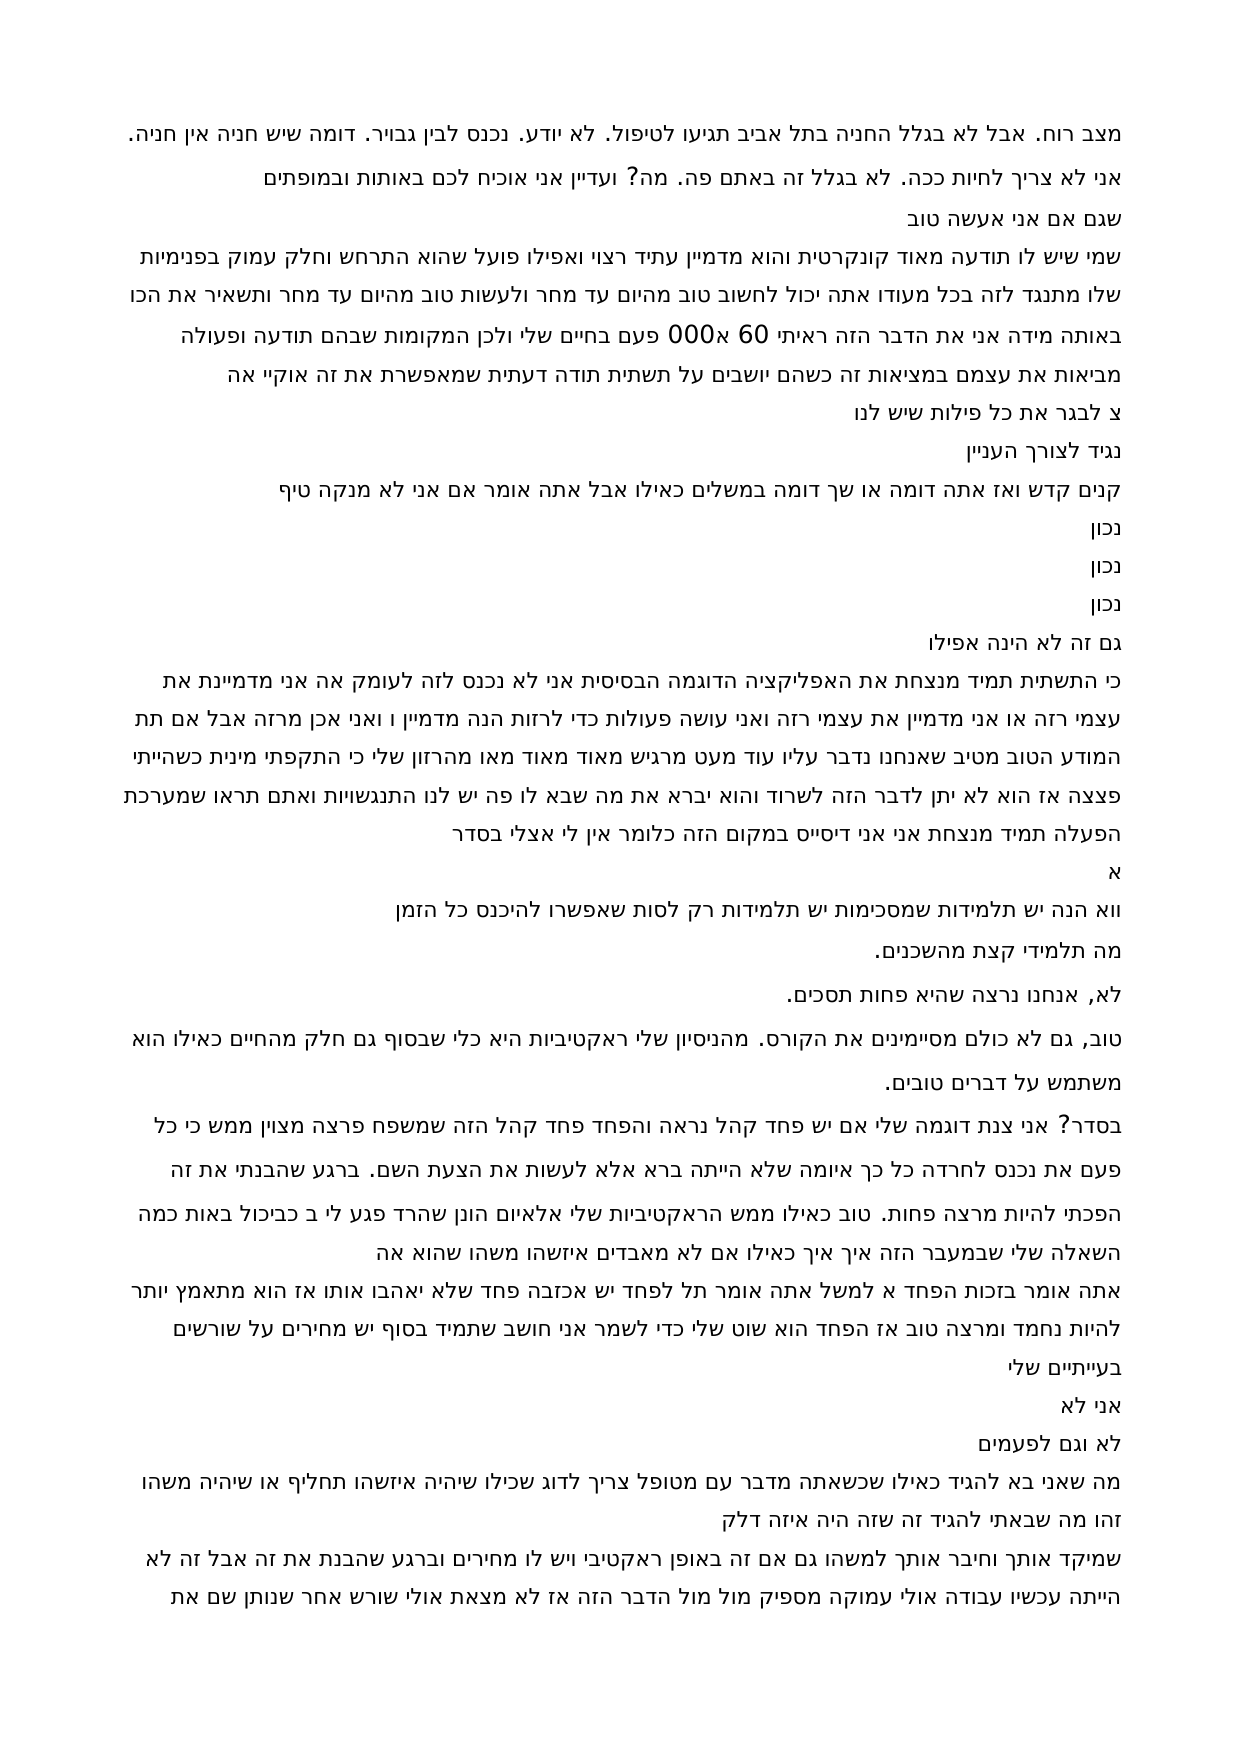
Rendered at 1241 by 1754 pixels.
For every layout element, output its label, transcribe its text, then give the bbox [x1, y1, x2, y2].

text זהו מה שבאתי להגיד זה שזה היה איזה דלק [118, 1508, 1122, 1533]
text נגיד לצורך העניין [118, 439, 1122, 464]
text ועובר ויושב בתי קפה אחד אומר אני לא יודע אני חייב לזוז עכשיו לא תכננתי אבל אני חייב לזוז לפנות לטעל מקום זה לא קורה אוקיי אז אתם יכולים לחיות בסרט מה שכן קורה זה שתודעה קבועה רציפה מתמשכת שאני אוחז בה במשך שנים מכתיבה ב-100% את המציאות שבה אני חי. זה ודאי. ועכשיו על הרצף הזה יש עוד כל מיני דברים. ברור שאם אני אכנס לפה עם פרצוף תשעה באב בתודעה הזו אני אשפיע עליכם. וברור שאם אני מאוים כמורה אז אני אהפוך אתכם לתוקפניים אוטבר. ברור שזה קורה. אנחנו הולכים לדבר על הדוגמה שאני נתתי. אותי מעסיק לראות מה החיים שלכם, איפה הם תקועים, איפה של המטופולים שלם תקועים ואיזה תודעה ארוכת טווח ומתמשכת בראה את ה מציאות הזו. כל היתר לא מעניין אותי. לא מעניין אותי ה תחשוב טוב יהיה טוב. זה אבקת קסמים. להגיד לכם שזה לא מתקשר במידה מסתמציאות ברור. מצב רוח משפיע על מצב רוח. אבל לא בגלל החניה בתל אביב תגיעו לטיפול. לא יודע. נכנס לבין גבויר. דומה שיש חניה אין חניה. אני לא צריך לחיות ככה. לא בגלל זה באתם פה. מה? ועדיין אני אוכיח לכם באותות ובמופתים [118, 118, 1122, 191]
text קנים קדש ואז אתה דומה או שך דומה במשלים כאילו אבל אתה אומר אם אני לא מנקה טיף [118, 477, 1122, 502]
text מה תלמידי קצת מהשכנים. [118, 936, 1122, 965]
text מה שאני בא להגיד כאילו שכשאתה מדבר עם מטופל צריך לדוג שכילו שיהיה איזשהו תחליף או שיהיה משהו [118, 1469, 1122, 1495]
text טוב, גם לא כולם מסיימינים את הקורס. מהניסיון שלי ראקטיביות היא כלי שבסוף גם חלק מהחיים כאילו הוא משתמש על דברים טובים. [118, 1023, 1122, 1096]
text שמי שיש לו תודעה מאוד קונקרטית והוא מדמיין עתיד רצוי ואפילו פועל שהוא התרחש וחלק עמוק בפנימיות שלו מתנגד לזה בכל מעודו אתה יכול לחשוב טוב מהיום עד מחר ולעשות טוב מהיום עד מחר ותשאיר את הכו באותה מידה אני את הדבר הזה ראיתי 60 א000 פעם בחיים שלי ולכן המקומות שבהם תודעה ופעולה מביאות את עצמם במציאות זה כשהם יושבים על תשתית תודה דעתית שמאפשרת את זה אוקיי אה [118, 244, 1122, 388]
text שמיקד אותך וחיבר אותך למשהו גם אם זה באופן ראקטיבי ויש לו מחירים וברגע שהבנת את זה אבל זה לא הייתה עכשיו עבודה אולי עמוקה מספיק מול מול הדבר הזה אז לא מצאת אולי שורש אחר שנותן שם את [118, 1546, 1122, 1609]
text אני לא [118, 1393, 1122, 1418]
text נכון [118, 553, 1122, 579]
text אתה אומר בזכות הפחד א למשל אתה אומר תל לפחד יש אכזבה פחד שלא יאהבו אותו אז הוא מתאמץ יותר להיות נחמד ומרצה טוב אז הפחד הוא שוט שלי כדי לשמר אני חושב שתמיד בסוף יש מחירים על שורשים בעייתיים שלי [118, 1278, 1122, 1380]
text כי התשתית תמיד מנצחת את האפליקציה הדוגמה הבסיסית אני לא נכנס לזה לעומק אה אני מדמיינת את עצמי רזה או אני מדמיין את עצמי רזה ואני עושה פעולות כדי לרזות הנה מדמיין ו ואני אכן מרזה אבל אם תת המודע הטוב מטיב שאנחנו נדבר עליו עוד מעט מרגיש מאוד מאוד מאו מהרזון שלי כי התקפתי מינית כשהייתי פצצה אז הוא לא יתן לדבר הזה לשרוד והוא יברא את מה שבא לו פה יש לנו התנגשויות ואתם תראו שמערכת הפעלה תמיד מנצחת אני אני דיסייס במקום הזה כלומר אין לי אצלי בסדר [118, 668, 1122, 846]
text גם זה לא הינה אפילו [118, 630, 1122, 655]
text א [118, 859, 1122, 885]
text נכון [118, 592, 1122, 617]
text ווא הנה יש תלמידות שמסכימות יש תלמידות רק לסות שאפשרו להיכנס כל הזמן [118, 897, 1122, 923]
text נכון [118, 515, 1122, 541]
text לא וגם לפעמים [118, 1431, 1122, 1457]
text לא, אנחנו נרצה שהיא פחות תסכים. [118, 979, 1122, 1008]
text בסדר? אני צנת דוגמה שלי אם יש פחד קהל נראה והפחד פחד קהל הזה שמשפח פרצה מצוין ממש כי כל פעם את נכנס לחרדה כל כך איומה שלא הייתה ברא אלא לעשות את הצעת השם. ברגע שהבנתי את זה הפכתי להיות מרצה פחות. טוב כאילו ממש הראקטיביות שלי אלאיום הונן שהרד פגע לי ב כביכול באות כמה השאלה שלי שבמעבר הזה איך איך כאילו אם לא מאבדים איזשהו משהו שהוא אה [118, 1111, 1122, 1266]
text צ לבגר את כל פילות שיש לנו [118, 400, 1122, 426]
text שגם אם אני אעשה טוב [118, 206, 1122, 231]
